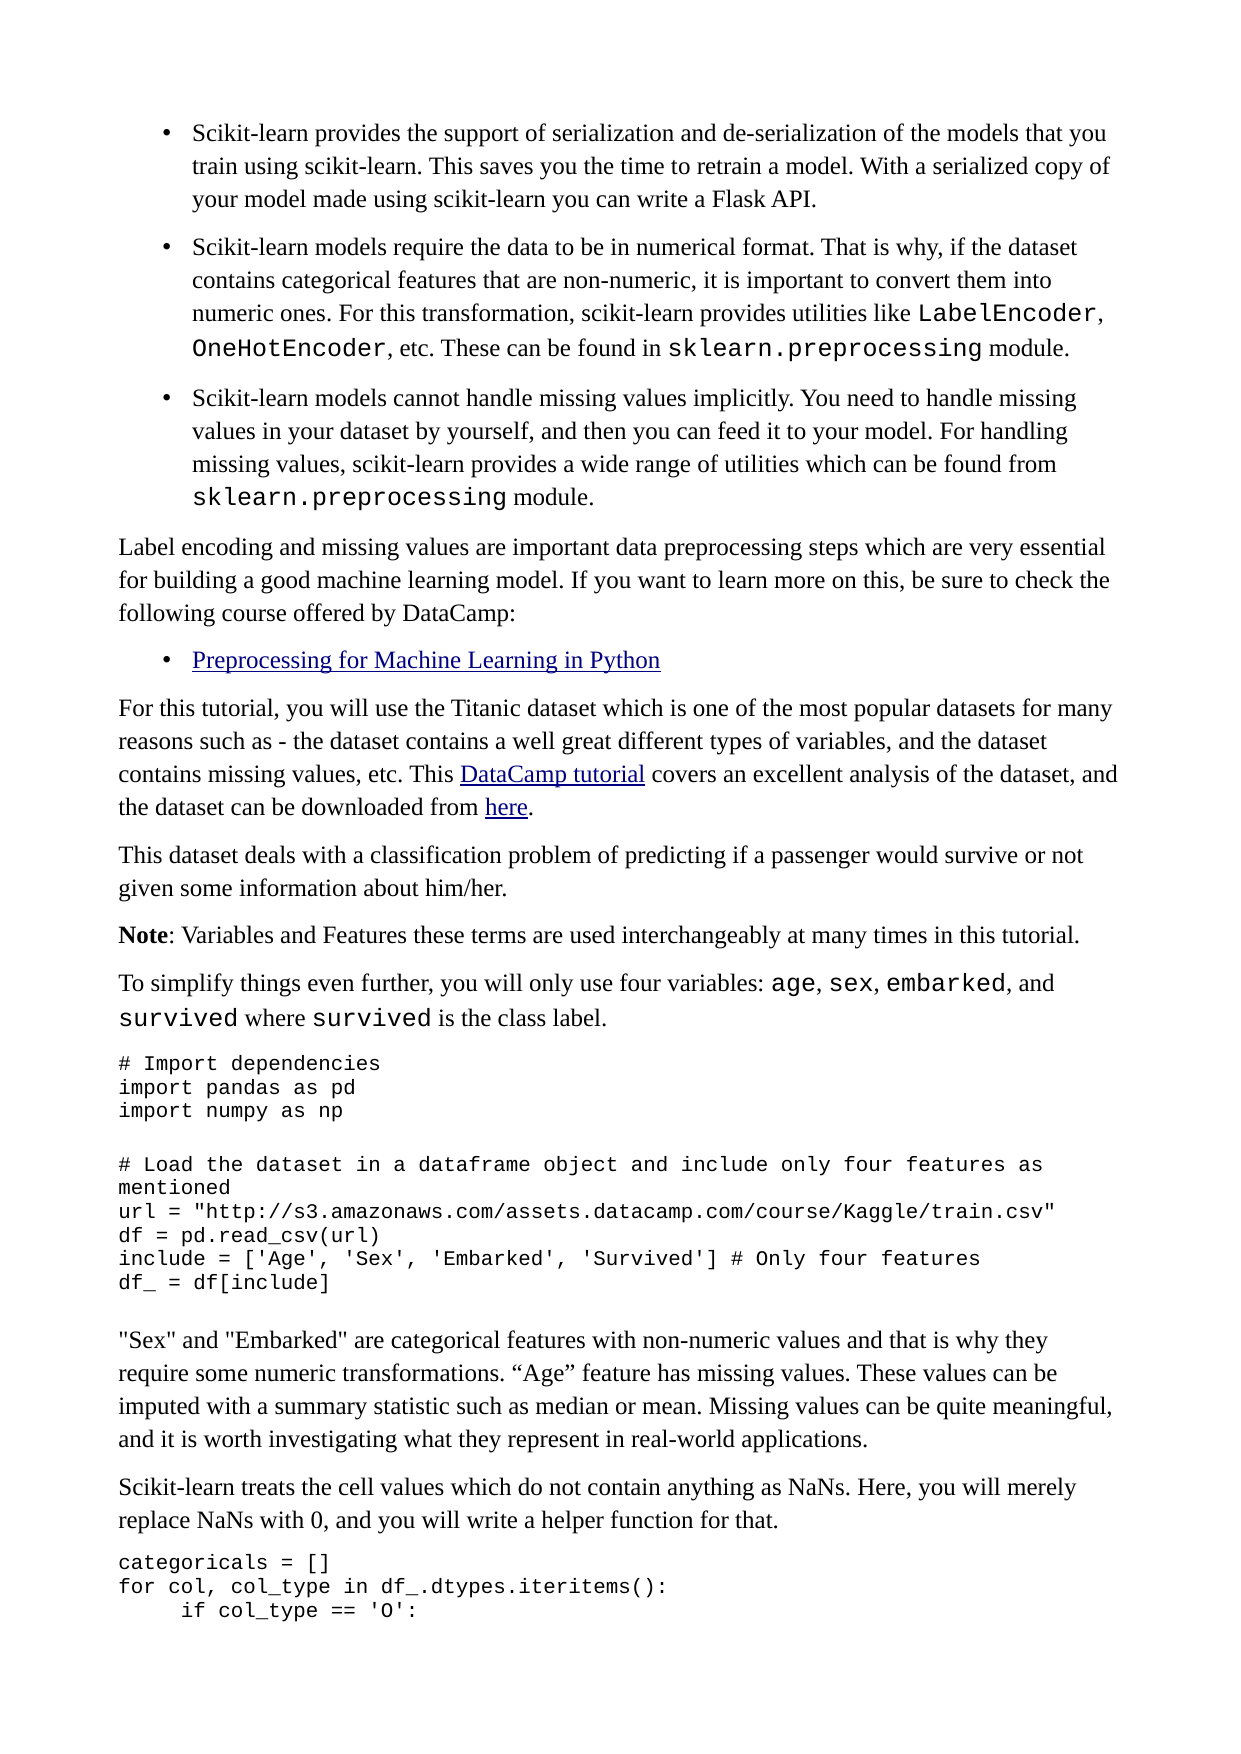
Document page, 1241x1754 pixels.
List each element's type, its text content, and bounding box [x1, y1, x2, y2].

text "Sex" and "Embarked" are categorical features with non-numeric values and that is why they require some numeric transformations. “Age” feature has missing values. These values can be imputed with a summary statistic such as median or mean. Missing values can be quite meaningful, and it is worth investigating what they represent in real-world applications. [118, 1325, 1122, 1453]
text df_ = df[include] [118, 1272, 1122, 1296]
list Scikit-learn models cannot handle missing values implicitly. You need to handle missing values in your dataset by yourself, and then you can feed it to your model. For handling missing values, scikit-learn provides a wide range of utilities which can be found from sklearn.preprocessing module. [162, 383, 1122, 513]
text Note: Variables and Features these terms are used interchangeably at many times in this tutorial. [118, 921, 1122, 949]
text Label encoding and missing values are important data preprocessing steps which are very essential for building a good machine learning model. If you want to learn more on this, be sure to check the following course offered by DataCamp: [118, 532, 1122, 627]
text import numpy as np [118, 1101, 1122, 1124]
text For this tutorial, you will use the Titanic dataset which is one of the most popular datasets for many reasons such as - the dataset contains a well great different types of variables, and the dataset contains missing values, etc. This DataCamp tutorial covers an excellent analysis of the dataset, and the dataset can be downloaded from here. [118, 693, 1122, 821]
text # Import dependencies [118, 1053, 1122, 1077]
text url = "http://s3.amazonaws.com/assets.datacamp.com/course/Kaggle/train.csv" [118, 1201, 1122, 1224]
text import pandas as pd [118, 1077, 1122, 1101]
text categoricals = [] [118, 1552, 1122, 1576]
text include = ['Age', 'Sex', 'Embarked', 'Survived'] # Only four features [118, 1248, 1122, 1272]
text Scikit-learn treats the cell values which do not contain anything as NaNs. Here, you will merely replace NaNs with 0, and you will write a helper function for that. [118, 1472, 1122, 1533]
text df = pd.read_csv(url) [118, 1224, 1122, 1248]
list Preprocessing for Machine Learning in Python [162, 646, 1122, 674]
text # Load the dataset in a dataframe object and include only four features as mentioned [118, 1154, 1122, 1201]
text if col_type == 'O': [118, 1599, 1122, 1623]
text This dataset deals with a classification problem of predicting if a passenger would survive or not given some information about him/her. [118, 840, 1122, 902]
text To simplify things even further, you will only use four variables: age, sex, embarked, and survived where survived is the class label. [118, 968, 1122, 1034]
list Scikit-learn models require the data to be in numerical format. That is why, if the dataset contains categorical features that are non-numeric, it is important to convert them into numeric ones. For this transformation, scikit-learn provides utilities like LabelEncoder, OneHotEncoder, etc. These can be found in sklearn.preprocessing module. [162, 232, 1122, 364]
text for col, col_type in df_.dtypes.iteritems(): [118, 1576, 1122, 1599]
list Scikit-learn provides the support of serialization and de-serialization of the models that you train using scikit-learn. This saves you the time to retrain a model. With a serialized copy of your model made using scikit-learn you can write a Flask API. [162, 118, 1122, 213]
